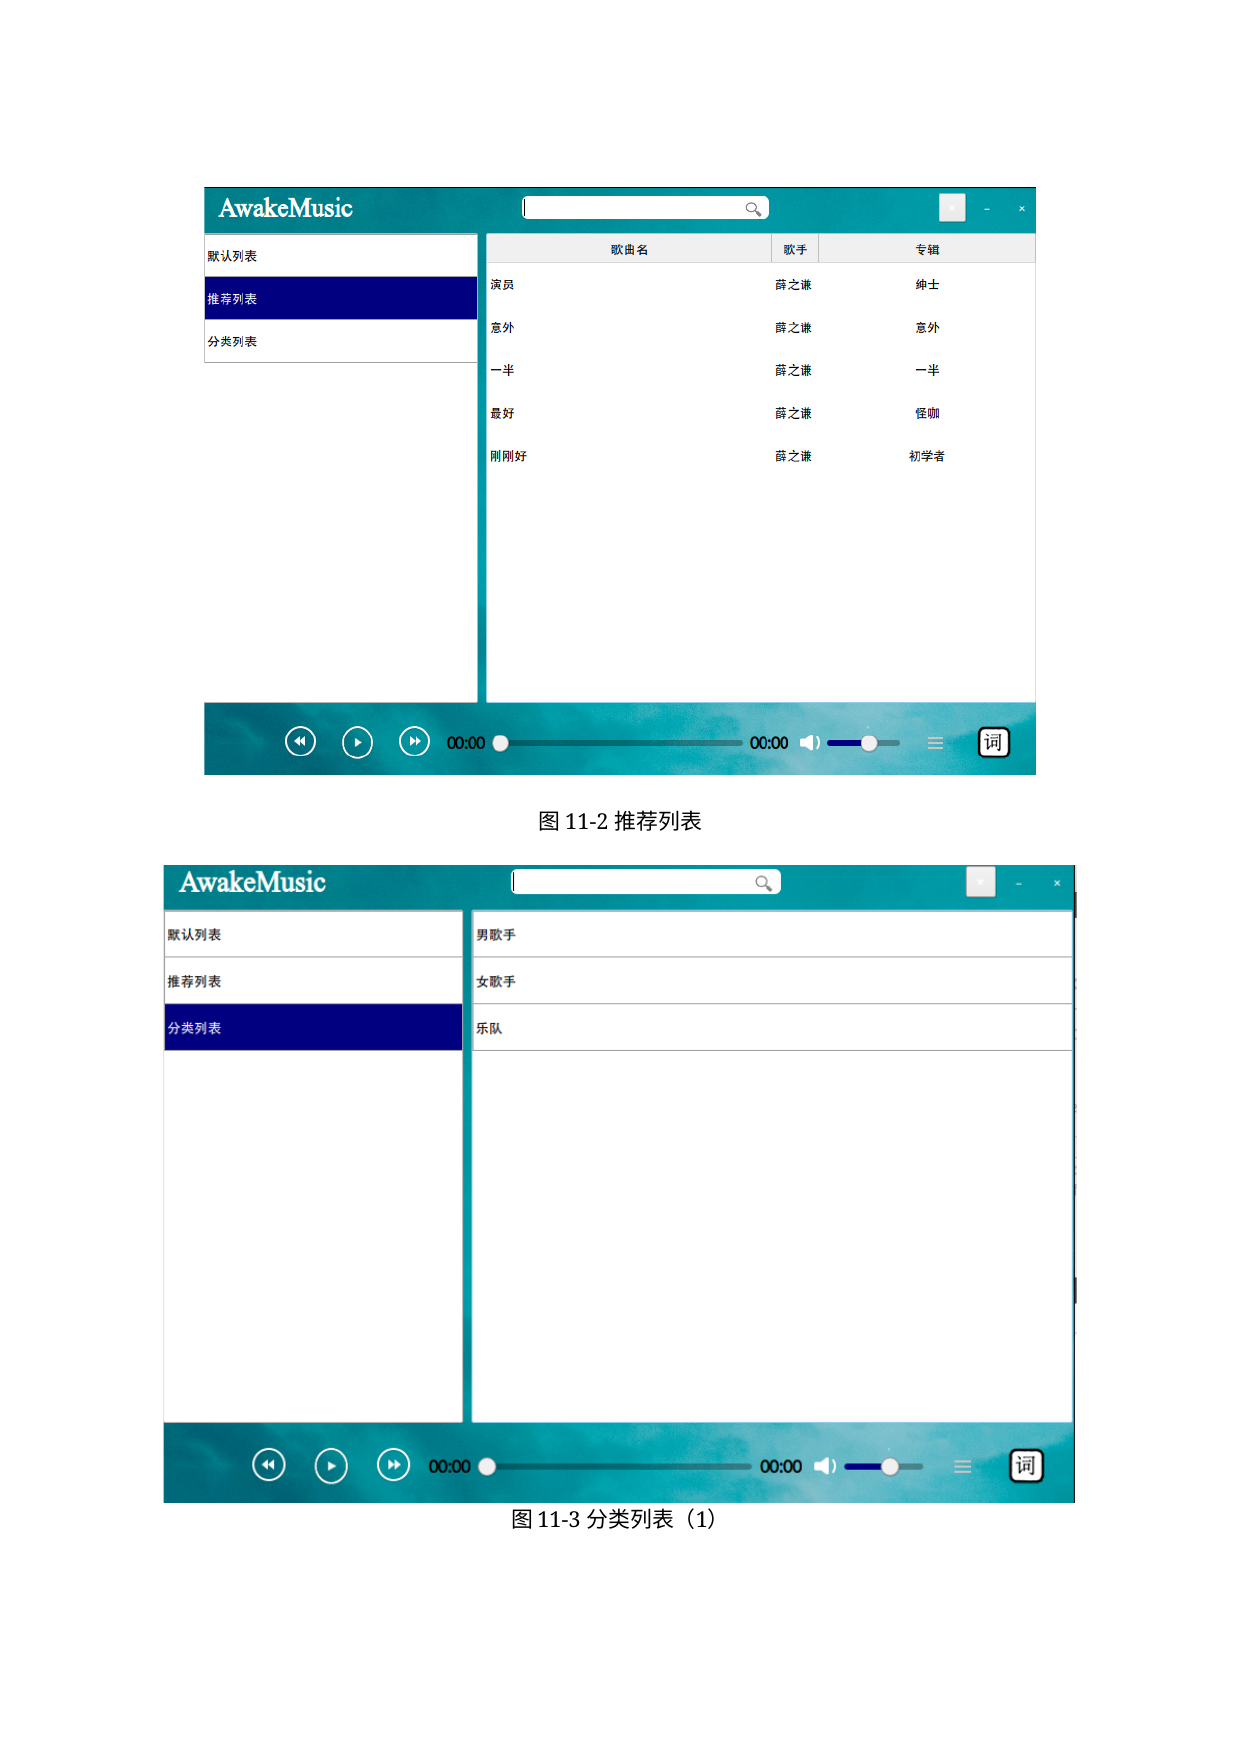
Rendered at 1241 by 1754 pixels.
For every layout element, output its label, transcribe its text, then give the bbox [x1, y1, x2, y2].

text 图11-2 推荐列表 [118, 804, 1122, 835]
picture [204, 187, 1036, 775]
picture [163, 865, 1077, 1503]
text 图11-3 分类列表（1） [118, 1166, 1122, 1534]
